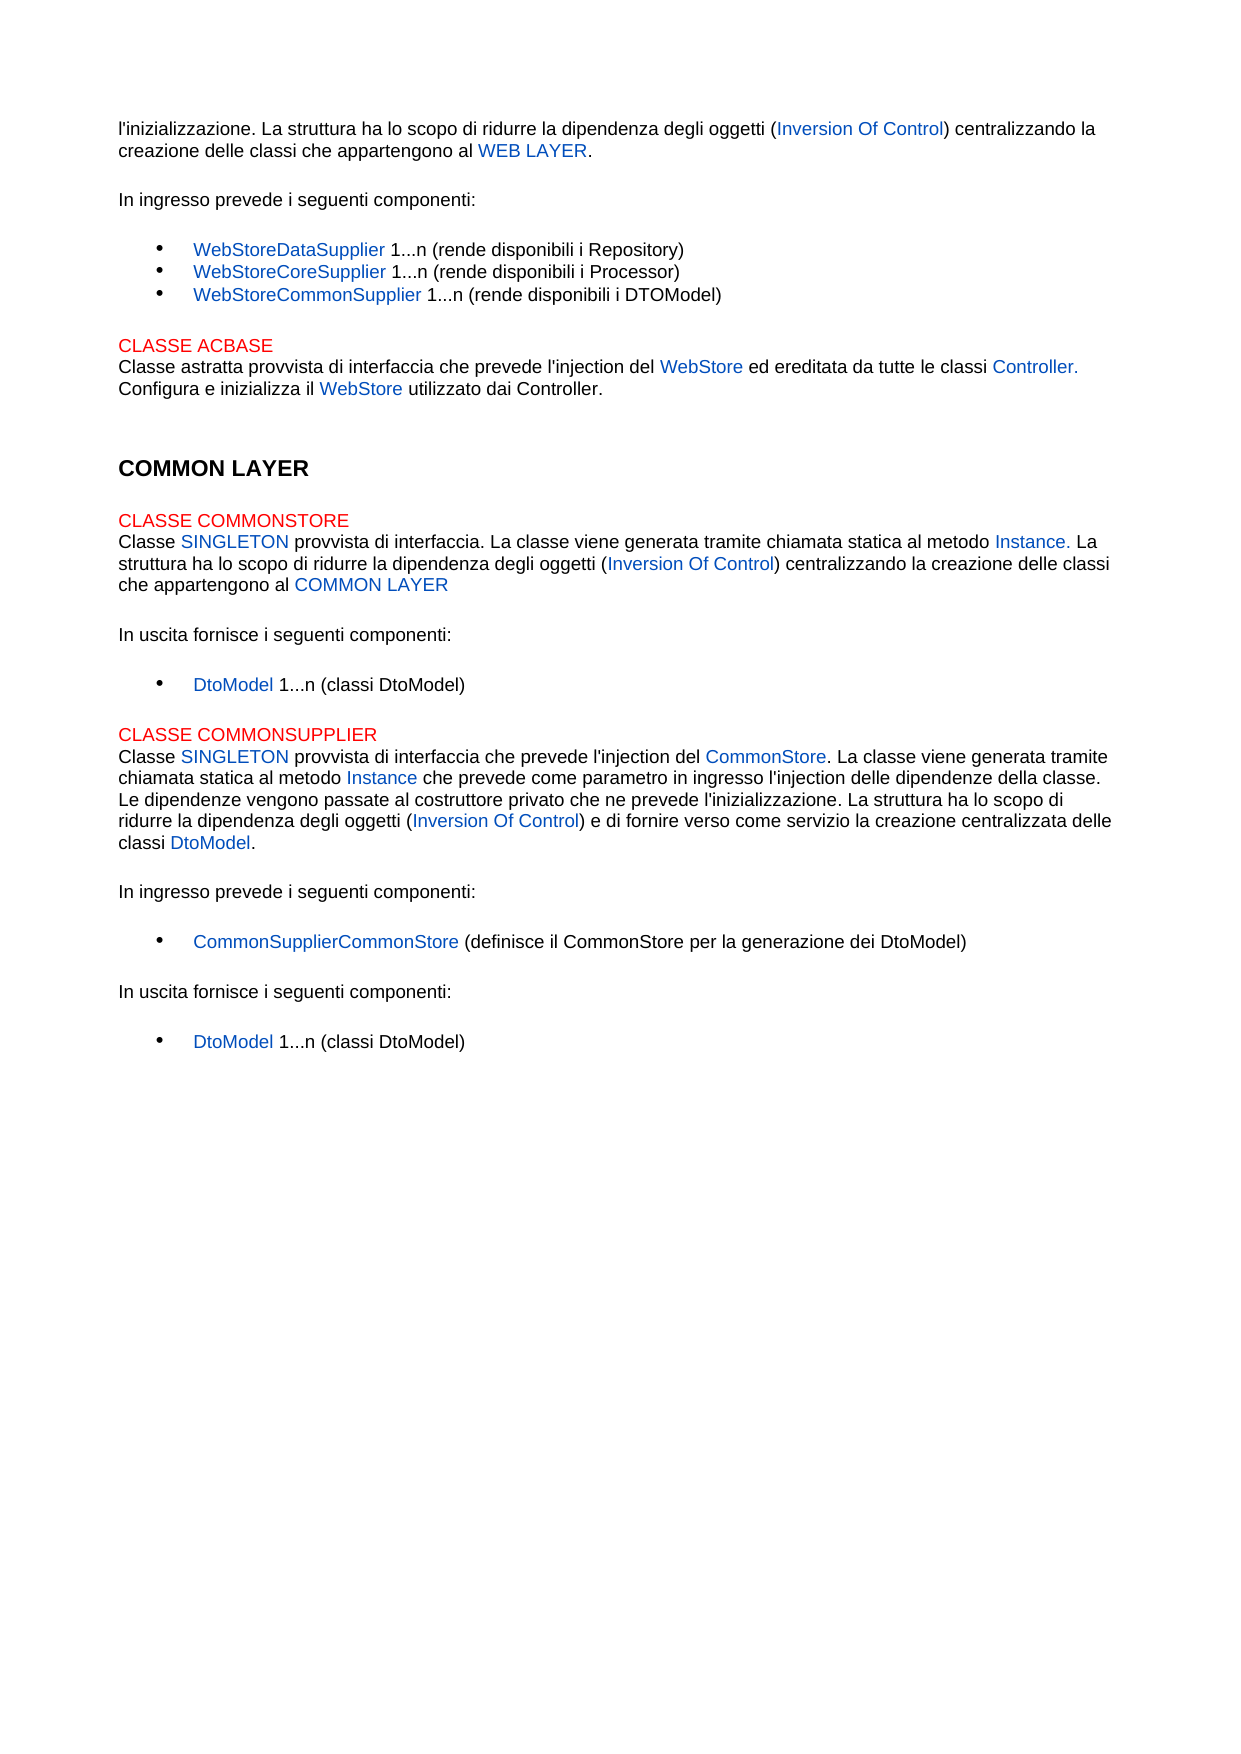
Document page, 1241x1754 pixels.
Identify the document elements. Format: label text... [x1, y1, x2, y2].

text Classe SINGLETON provvista di interfaccia che prevede l'injection del CommonStore. La classe viene generata tramite chiamata statica al metodo Instance che prevede come parametro in ingresso l'injection delle dipendenze della classe. Le dipendenze vengono passate al costruttore privato che ne prevede l'inizializzazione. La struttura ha lo scopo di ridurre la dipendenza degli oggetti (Inversion Of Control) e di fornire verso come servizio la creazione centralizzata delle classi DtoModel. [118, 745, 1122, 853]
text l'inizializzazione. La struttura ha lo scopo di ridurre la dipendenza degli oggetti (Inversion Of Control) centralizzando la creazione delle classi che appartengono al WEB LAYER. [118, 118, 1122, 161]
text In ingresso prevede i seguenti componenti: [118, 881, 1122, 903]
text In uscita fornisce i seguenti componenti: [118, 981, 1122, 1003]
text Classe SINGLETON provvista di interfaccia. La classe viene generata tramite chiamata statica al metodo Instance. La struttura ha lo scopo di ridurre la dipendenza degli oggetti (Inversion Of Control) centralizzando la creazione delle classi che appartengono al COMMON LAYER [118, 531, 1122, 596]
text CLASSE ACBASE [118, 334, 1122, 356]
text CLASSE COMMONSUPPLIER [118, 724, 1122, 745]
text CLASSE COMMONSTORE [118, 509, 1122, 531]
text Classe astratta provvista di interfaccia che prevede l'injection del WebStore ed ereditata da tutte le classi Controller. Configura e inizializza il WebStore utilizzato dai Controller. [118, 356, 1122, 399]
list DtoModel 1...n (classi DtoModel) [118, 1031, 1122, 1053]
list WebStoreCoreSupplier 1...n (rende disponibili i Processor) [118, 261, 1122, 284]
list DtoModel 1...n (classi DtoModel) [118, 673, 1122, 696]
list CommonSupplierCommonStore (definisce il CommonStore per la generazione dei DtoModel) [118, 931, 1122, 953]
list WebStoreCommonSupplier 1...n (rende disponibili i DTOModel) [118, 284, 1122, 306]
text COMMON LAYER [118, 455, 1122, 481]
text In uscita fornisce i seguenti componenti: [118, 624, 1122, 645]
list WebStoreDataSupplier 1...n (rende disponibili i Repository) [118, 239, 1122, 261]
text In ingresso prevede i seguenti componenti: [118, 189, 1122, 211]
